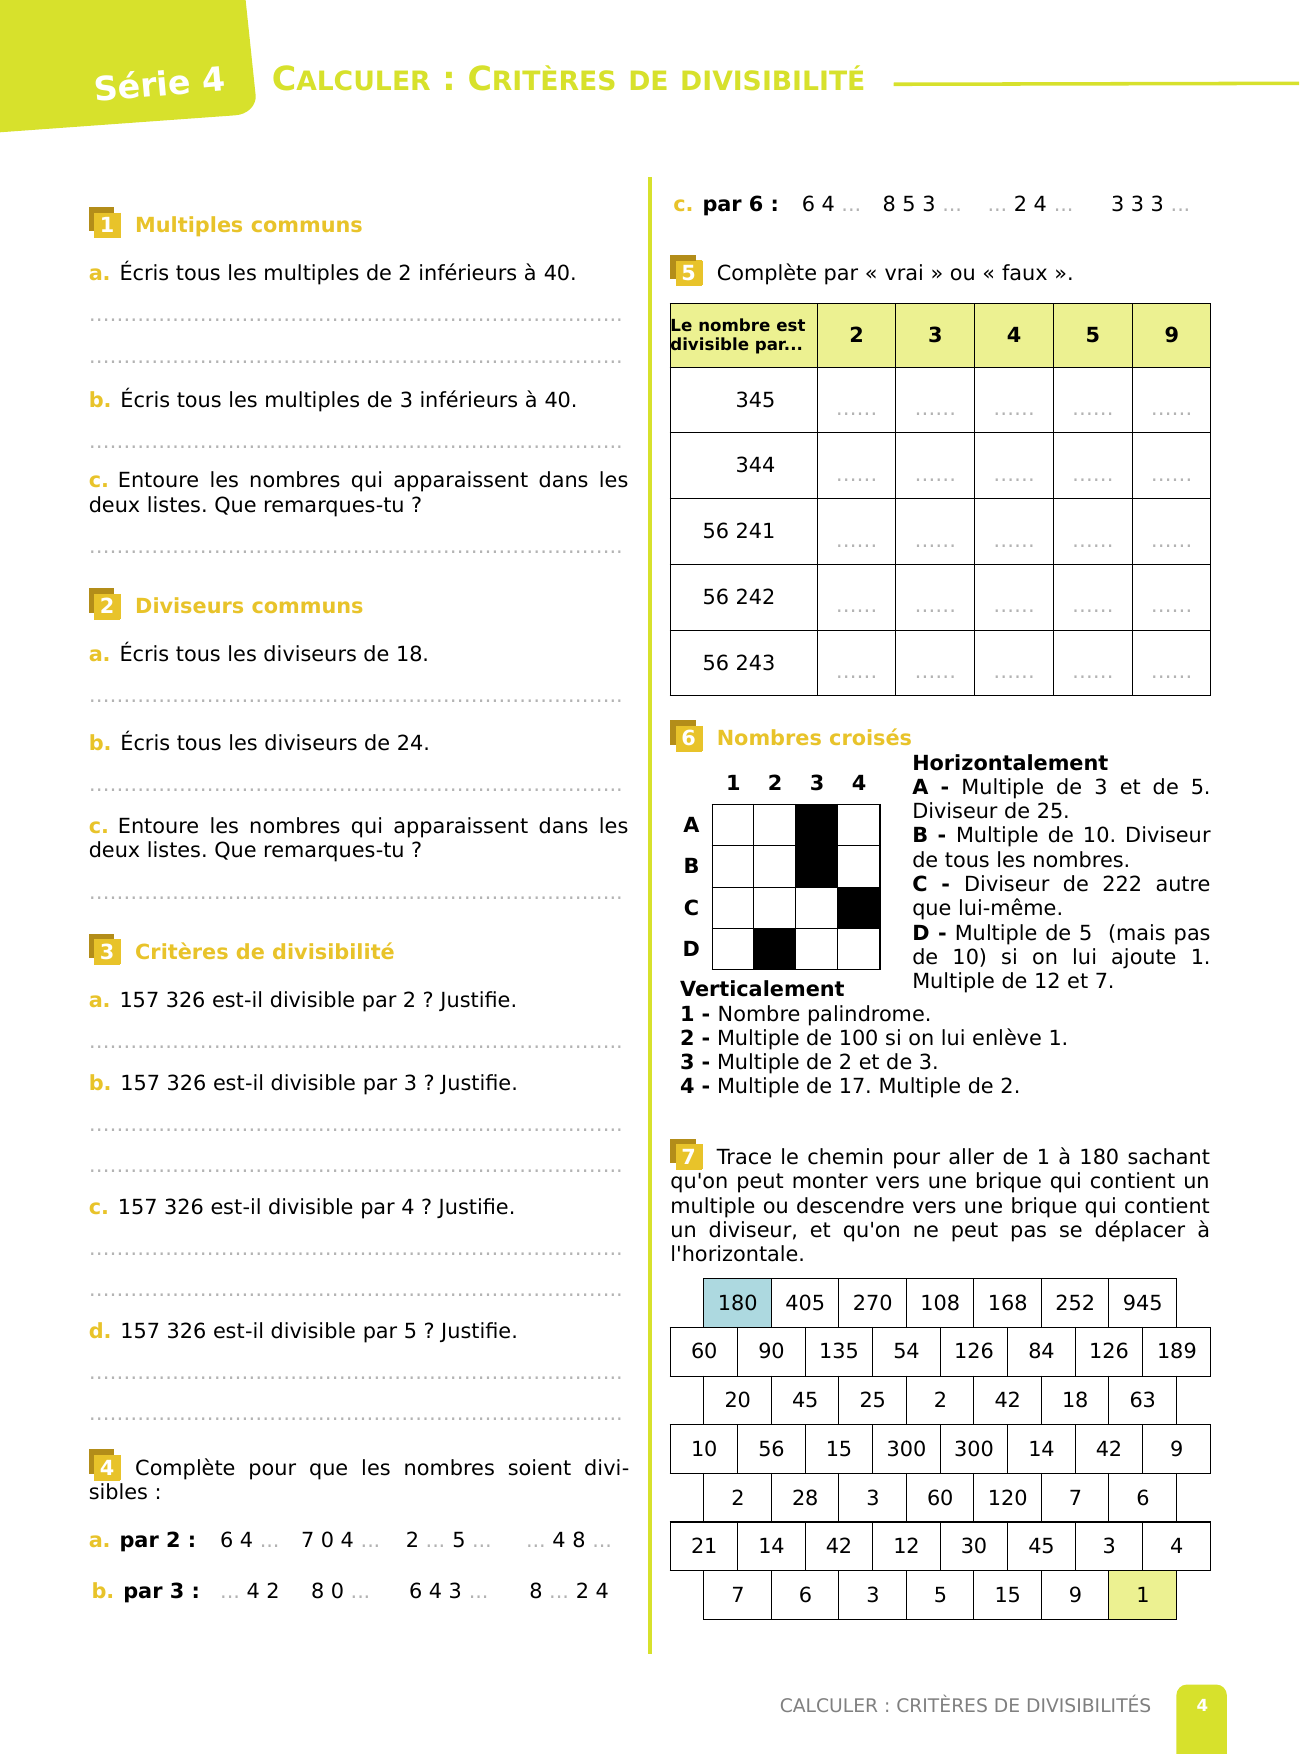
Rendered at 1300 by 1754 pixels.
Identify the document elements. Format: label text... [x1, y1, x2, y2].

subtitle Trace le chemin pour aller de 1 à 180 sachant qu'on peut monter vers une brique qui contient un multiple ou descendre vers une brique qui contient un diviseur, et qu'on ne peut pas se déplacer à l'horizontale. [670, 1138, 1211, 1266]
table_header 4 [975, 304, 1053, 367]
table_cell 344 [671, 433, 817, 498]
table_cell 7 [1042, 1474, 1108, 1521]
list ………………………………………………………………….. [88, 666, 629, 708]
table_header 6 4 3 ... [389, 1564, 509, 1618]
table_cell …… [896, 565, 974, 629]
table_cell 28 [772, 1474, 838, 1521]
table_cell [796, 929, 837, 969]
table_header [1177, 1278, 1211, 1327]
table_cell …… [1133, 433, 1210, 498]
table_cell …… [1054, 368, 1132, 432]
table_cell 189 [1143, 1328, 1210, 1376]
table_cell 56 243 [671, 631, 817, 695]
table_cell 90 [738, 1328, 805, 1376]
table_cell 300 [873, 1425, 940, 1473]
table_cell 1 [1109, 1571, 1176, 1619]
subtitle Multiples communs [114, 207, 629, 237]
list Entoure les nombres qui apparaissent dans les deux listes. Que remarques‑tu ? [88, 468, 629, 517]
list ………………………………………………………………….. [88, 1219, 629, 1260]
table_cell 10 [671, 1425, 737, 1473]
list ………………………………………………………………….. [88, 1260, 629, 1302]
table_header 6 4 ... [207, 1516, 292, 1564]
table_cell 45 [772, 1377, 838, 1424]
table_cell 300 [941, 1425, 1007, 1473]
table_header 4 [838, 763, 880, 804]
table_header par 2 : [89, 1516, 207, 1564]
table_cell …… [1054, 499, 1132, 564]
table_cell 9 [1143, 1425, 1210, 1473]
table_header 3 [896, 304, 974, 367]
table_cell …… [1054, 565, 1132, 629]
table_header 6 4 ... [789, 177, 874, 231]
table_cell …… [896, 631, 974, 695]
table_header par 6 : [670, 177, 788, 231]
table_cell …… [818, 499, 895, 564]
table_cell B [670, 845, 712, 887]
table_cell 14 [1008, 1425, 1075, 1473]
table_cell 42 [1076, 1425, 1142, 1473]
table_header par 3 : [89, 1564, 207, 1618]
subtitle Critères de divisibilité [88, 933, 629, 964]
table_cell [1177, 1377, 1211, 1424]
table_header 945 [1109, 1279, 1176, 1327]
table_cell …… [1133, 499, 1210, 564]
table_cell [754, 888, 795, 928]
table_cell 21 [671, 1523, 737, 1570]
table_header 270 [839, 1279, 906, 1327]
table_header 3 3 3 ... [1090, 177, 1211, 231]
table_cell 12 [873, 1523, 940, 1570]
table_cell …… [975, 433, 1053, 498]
table_cell 56 241 [671, 499, 817, 564]
table_cell [754, 929, 795, 969]
table_cell …… [1133, 368, 1210, 432]
list 157 326 est‑il divisible par 3 ? Justifie. [88, 1053, 629, 1095]
subtitle Diviseurs communs [114, 588, 629, 619]
table_header 5 [1054, 304, 1132, 367]
table_cell …… [896, 433, 974, 498]
table_cell [713, 805, 753, 845]
list ………………………………………………………………….. [88, 412, 629, 454]
table_cell 3 [1076, 1523, 1142, 1570]
table_cell [796, 805, 837, 845]
table_header 252 [1042, 1279, 1108, 1327]
table_header [670, 1278, 703, 1327]
table_header 405 [772, 1279, 838, 1327]
table_header [670, 763, 712, 804]
subtitle Nombres croisés [696, 720, 1211, 751]
table_cell 56 [738, 1425, 805, 1473]
list ………………………………………………………………….. [88, 1384, 629, 1426]
list 157 326 est‑il divisible par 2 ? Justifie. [88, 988, 629, 1012]
table_header 180 [704, 1279, 771, 1327]
table_cell 25 [839, 1377, 906, 1424]
table_cell …… [818, 368, 895, 432]
table_cell 60 [907, 1474, 973, 1521]
table_header 2 [818, 304, 895, 367]
table_cell …… [818, 631, 895, 695]
list 157 326 est‑il divisible par 4 ? Justifie. [88, 1178, 629, 1219]
table_cell 42 [806, 1523, 872, 1570]
table_cell 15 [974, 1571, 1041, 1619]
list Écris tous les diviseurs de 18. [88, 642, 629, 666]
list ………………………………………………………………….. [88, 755, 629, 796]
table_cell …… [975, 368, 1053, 432]
table_cell 2 [907, 1377, 973, 1424]
table_cell …… [1133, 565, 1210, 629]
table_cell 135 [806, 1328, 872, 1376]
table_cell 20 [704, 1377, 771, 1424]
table_cell [838, 805, 879, 845]
table_cell …… [975, 565, 1053, 629]
table_cell 5 [907, 1571, 973, 1619]
list ………………………………………………………………….. [88, 1136, 629, 1178]
table_cell …… [896, 368, 974, 432]
table_cell 18 [1042, 1377, 1108, 1424]
table_cell 6 [1109, 1474, 1176, 1521]
table_cell …… [818, 433, 895, 498]
table_cell [713, 929, 753, 969]
table_cell 126 [941, 1328, 1007, 1376]
table_cell 63 [1109, 1377, 1176, 1424]
table_cell …… [896, 499, 974, 564]
table_cell [838, 929, 879, 969]
table_cell 6 [772, 1571, 838, 1619]
table_cell 15 [806, 1425, 872, 1473]
table_header 108 [907, 1279, 973, 1327]
table_cell 3 [839, 1571, 906, 1619]
list ………………………………………………………………….. [88, 1012, 629, 1053]
table_header 7 0 4 ... [293, 1516, 388, 1564]
table_cell 42 [974, 1377, 1041, 1424]
table_cell 120 [974, 1474, 1041, 1521]
table_cell [713, 846, 753, 887]
table_cell …… [1054, 631, 1132, 695]
table_cell 60 [671, 1328, 737, 1376]
table_header 9 [1133, 304, 1210, 367]
list Écris tous les multiples de 3 inférieurs à 40. [88, 371, 629, 412]
table_cell [670, 1377, 703, 1424]
table_cell …… [1054, 433, 1132, 498]
table_cell [670, 1571, 703, 1619]
table_cell …… [975, 499, 1053, 564]
table_header ... 2 4 ... [970, 177, 1090, 231]
table_cell 14 [738, 1523, 805, 1570]
list ………………………………………………………………….. [88, 517, 629, 558]
table_cell 2 [704, 1474, 771, 1521]
table_header 8 0 ... [293, 1564, 388, 1618]
list ………………………………………………………………….. [88, 285, 629, 327]
table_header ... 4 8 ... [509, 1516, 629, 1564]
table_cell C [670, 887, 712, 928]
table_cell [670, 1474, 703, 1521]
table_cell [713, 888, 753, 928]
table_cell [754, 805, 795, 845]
list Écris tous les multiples de 2 inférieurs à 40. [88, 261, 629, 285]
table_cell …… [975, 631, 1053, 695]
list ………………………………………………………………….. [88, 863, 629, 904]
table_cell 4 [1143, 1523, 1210, 1570]
table_cell [838, 888, 879, 928]
table_cell [796, 846, 837, 887]
table_cell …… [1133, 631, 1210, 695]
list ………………………………………………………………….. [88, 1095, 629, 1136]
subtitle Complète par « vrai » ou « faux ». [670, 254, 1211, 285]
table_header ... 4 2 [207, 1564, 292, 1618]
table_cell [1177, 1571, 1211, 1619]
table_header 8 5 3 ... [874, 177, 970, 231]
table_cell …… [818, 565, 895, 629]
table_header 8 ... 2 4 [509, 1564, 629, 1618]
table_header 1 [712, 763, 754, 804]
table_cell 30 [941, 1523, 1007, 1570]
subtitle Complète pour que les nombres soient divi­sibles : [88, 1449, 629, 1504]
table_cell 126 [1076, 1328, 1142, 1376]
table_cell 7 [704, 1571, 771, 1619]
table_header 2 [754, 763, 796, 804]
table_cell D [670, 928, 712, 969]
list 157 326 est‑il divisible par 5 ? Justifie. [88, 1302, 629, 1343]
list ………………………………………………………………….. [88, 327, 629, 368]
table_cell [754, 846, 795, 887]
list Écris tous les diviseurs de 24. [88, 714, 629, 755]
table_header Le nombre est divisible par... [671, 304, 817, 367]
list ………………………………………………………………….. [88, 1343, 629, 1384]
table_cell [796, 888, 837, 928]
table_cell [1177, 1474, 1211, 1521]
table_cell 3 [839, 1474, 906, 1521]
table_header 3 [796, 763, 838, 804]
table_cell [838, 846, 879, 887]
table_cell A [670, 804, 712, 845]
table_header 2 ... 5 ... [389, 1516, 509, 1564]
table_cell 345 [671, 368, 817, 432]
list Entoure les nombres qui apparaissent dans les deux listes. Que remarques‑tu ? [88, 814, 629, 863]
table_header 168 [974, 1279, 1041, 1327]
table_cell 45 [1008, 1523, 1075, 1570]
table_cell 9 [1042, 1571, 1108, 1619]
table_cell 84 [1008, 1328, 1075, 1376]
table_cell 54 [873, 1328, 940, 1376]
table_cell 56 242 [671, 565, 817, 629]
